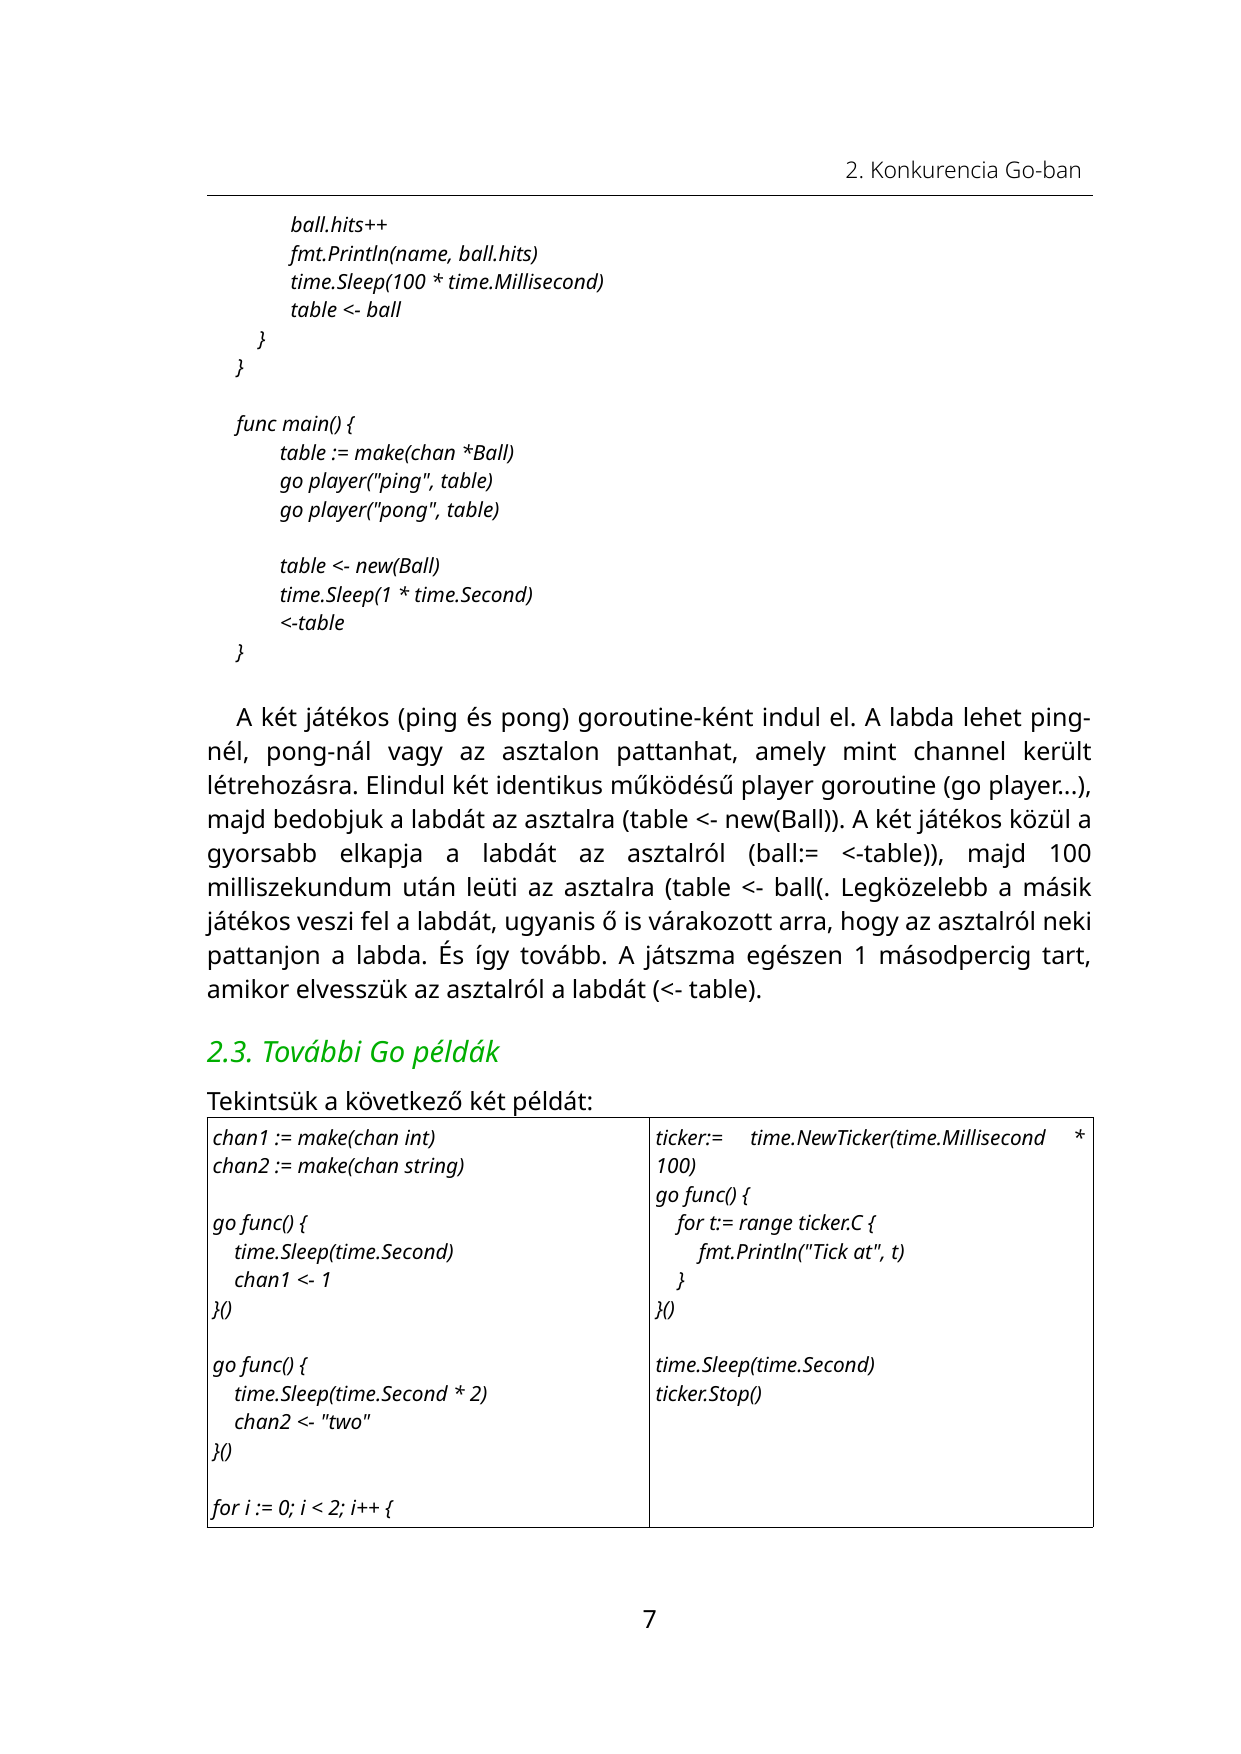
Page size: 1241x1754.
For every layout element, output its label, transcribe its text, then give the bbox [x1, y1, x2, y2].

text A két játékos (ping és pong) goroutine-ként indul el. A labda lehet ping-nél, pong-nál vagy az asztalon pattanhat, amely mint channel került létrehozásra. Elindul két identikus működésű player goroutine (go player...), majd bedobjuk a labdát az asztalra (table <- new(Ball)). A két játékos közül a gyorsabb elkapja a labdát az asztalról (ball:= <-table)), majd 100 milliszekundum után leüti az asztalra (table <- ball(. Legközelebb a másik játékos veszi fel a labdát, ugyanis ő is várakozott arra, hogy az asztalról neki pattanjon a labda. És így tovább. A játszma egészen 1 másodpercig tart, amikor elvesszük az asztalról a labdát (<- table). [207, 699, 1093, 1006]
text time.Sleep(1 * time.Second) [207, 580, 1093, 608]
text fmt.Println(name, ball.hits) [207, 239, 1093, 267]
text func main() { [207, 409, 1093, 438]
table_header ticker:= time.NewTicker(time.Millisecond * 100) go func() { for t:= range ticker.C { fmt.Println("Tick at", t) } }() time.Sleep(time.Second) ticker.Stop() [650, 1118, 1093, 1527]
subtitle További Go példák [207, 1031, 1093, 1071]
text table <- new(Ball) [207, 552, 1093, 580]
text go player("ping", table) [207, 466, 1093, 495]
text table <- ball [207, 296, 1093, 324]
text } [207, 637, 1093, 665]
text } [207, 324, 1093, 352]
text time.Sleep(100 * time.Millisecond) [207, 267, 1093, 296]
text table := make(chan *Ball) [207, 438, 1093, 466]
table_header chan1 := make(chan int) chan2 := make(chan string) go func() { time.Sleep(time.Second) chan1 <- 1 }() go func() { time.Sleep(time.Second * 2) chan2 <- "two" }() for i := 0; i < 2; i++ { [208, 1118, 649, 1527]
text go player("pong", table) [207, 495, 1093, 523]
text } [207, 352, 1093, 381]
text Tekintsük a következő két példát: [207, 1083, 1093, 1117]
text <-table [207, 608, 1093, 637]
text ball.hits++ [207, 210, 1093, 239]
